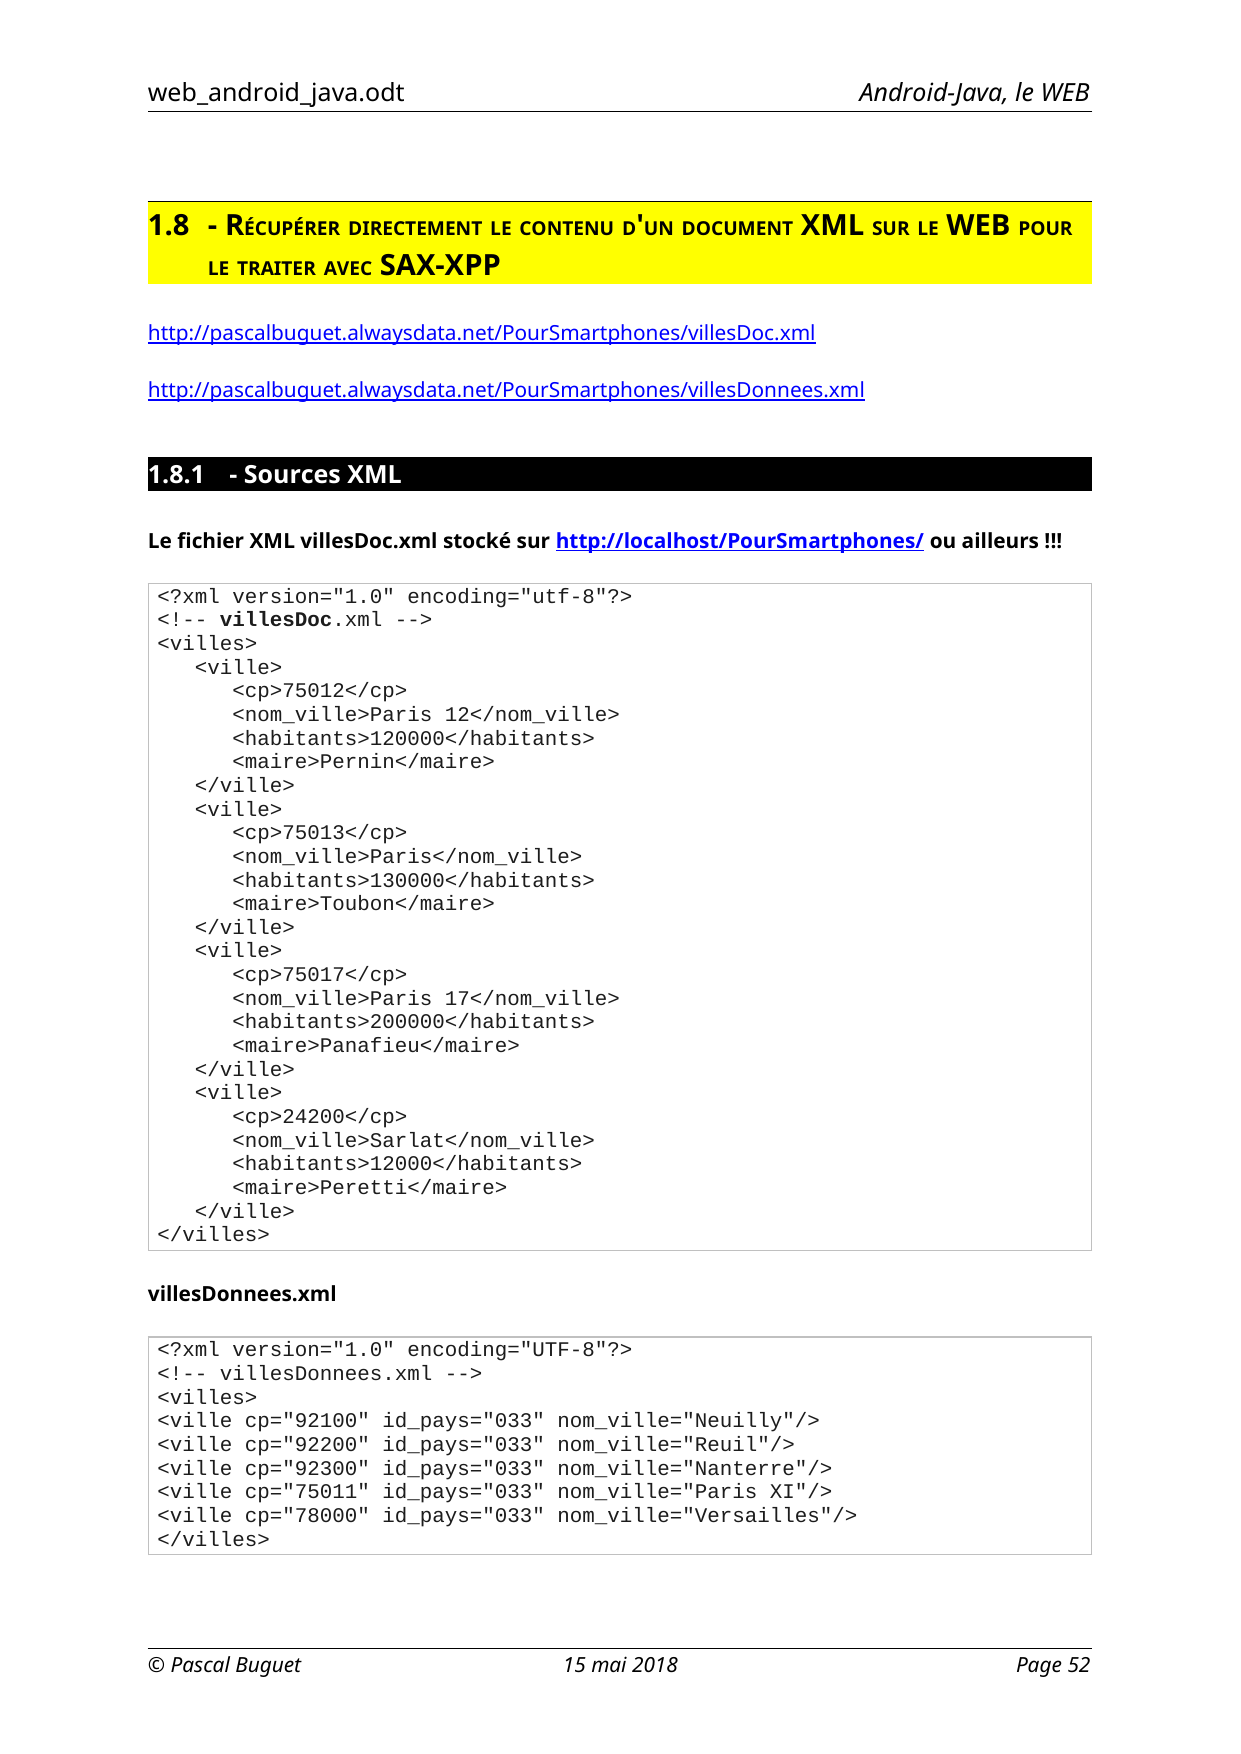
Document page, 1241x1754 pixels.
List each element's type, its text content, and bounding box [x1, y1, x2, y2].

text <ville cp="92100" id_pays="033" nom_ville="Neuilly"/> [149, 1407, 1091, 1431]
text </villes> [149, 1526, 1091, 1554]
text <cp>24200</cp> [149, 1103, 1091, 1127]
text <habitants>120000</habitants> [149, 724, 1091, 748]
text <maire>Pernin</maire> [149, 748, 1091, 772]
text </ville> [149, 1197, 1091, 1221]
text <nom_ville>Paris 17</nom_ville> [149, 985, 1091, 1008]
text <maire>Panafieu</maire> [149, 1032, 1091, 1056]
text </ville> [149, 1056, 1091, 1079]
text <ville cp="75011" id_pays="033" nom_ville="Paris XI"/> [149, 1478, 1091, 1502]
text <ville cp="92300" id_pays="033" nom_ville="Nanterre"/> [149, 1454, 1091, 1478]
text <ville> [149, 1079, 1091, 1103]
text <ville> [149, 654, 1091, 677]
text </ville> [149, 914, 1091, 937]
text <?xml version="1.0" encoding="UTF-8"?> [149, 1338, 1091, 1360]
text villesDonnees.xml [148, 1279, 1092, 1308]
text <cp>75017</cp> [149, 961, 1091, 985]
text <maire>Toubon</maire> [149, 890, 1091, 914]
text <maire>Peretti</maire> [149, 1174, 1091, 1197]
subtitle - Récupérer directement le contenu d'un document XML sur le WEB pour le traiter avec SAX-XPP [148, 202, 1092, 284]
text <habitants>130000</habitants> [149, 866, 1091, 890]
text <!-- villesDonnees.xml --> [149, 1360, 1091, 1384]
text http://pascalbuguet.alwaysdata.net/PourSmartphones/villesDoc.xml [148, 318, 1092, 347]
text <ville cp="92200" id_pays="033" nom_ville="Reuil"/> [149, 1431, 1091, 1454]
text <habitants>200000</habitants> [149, 1008, 1091, 1032]
text <!-- villesDoc.xml --> [149, 606, 1091, 630]
text <nom_ville>Paris</nom_ville> [149, 843, 1091, 866]
text <?xml version="1.0" encoding="utf-8"?> [149, 584, 1091, 606]
text <villes> [149, 630, 1091, 654]
text <ville cp="78000" id_pays="033" nom_ville="Versailles"/> [149, 1502, 1091, 1526]
text http://pascalbuguet.alwaysdata.net/PourSmartphones/villesDonnees.xml [148, 375, 1092, 404]
text Le fichier XML villesDoc.xml stocké sur http://localhost/PourSmartphones/ ou ailleurs !!! [148, 526, 1092, 554]
text </villes> [149, 1221, 1091, 1250]
text <nom_ville>Paris 12</nom_ville> [149, 701, 1091, 724]
subtitle - Sources XML [148, 457, 1092, 491]
text <cp>75012</cp> [149, 677, 1091, 701]
text <habitants>12000</habitants> [149, 1150, 1091, 1174]
text <nom_ville>Sarlat</nom_ville> [149, 1127, 1091, 1150]
text <villes> [149, 1384, 1091, 1407]
text <cp>75013</cp> [149, 819, 1091, 843]
text </ville> [149, 772, 1091, 796]
text <ville> [149, 937, 1091, 961]
text <ville> [149, 796, 1091, 819]
